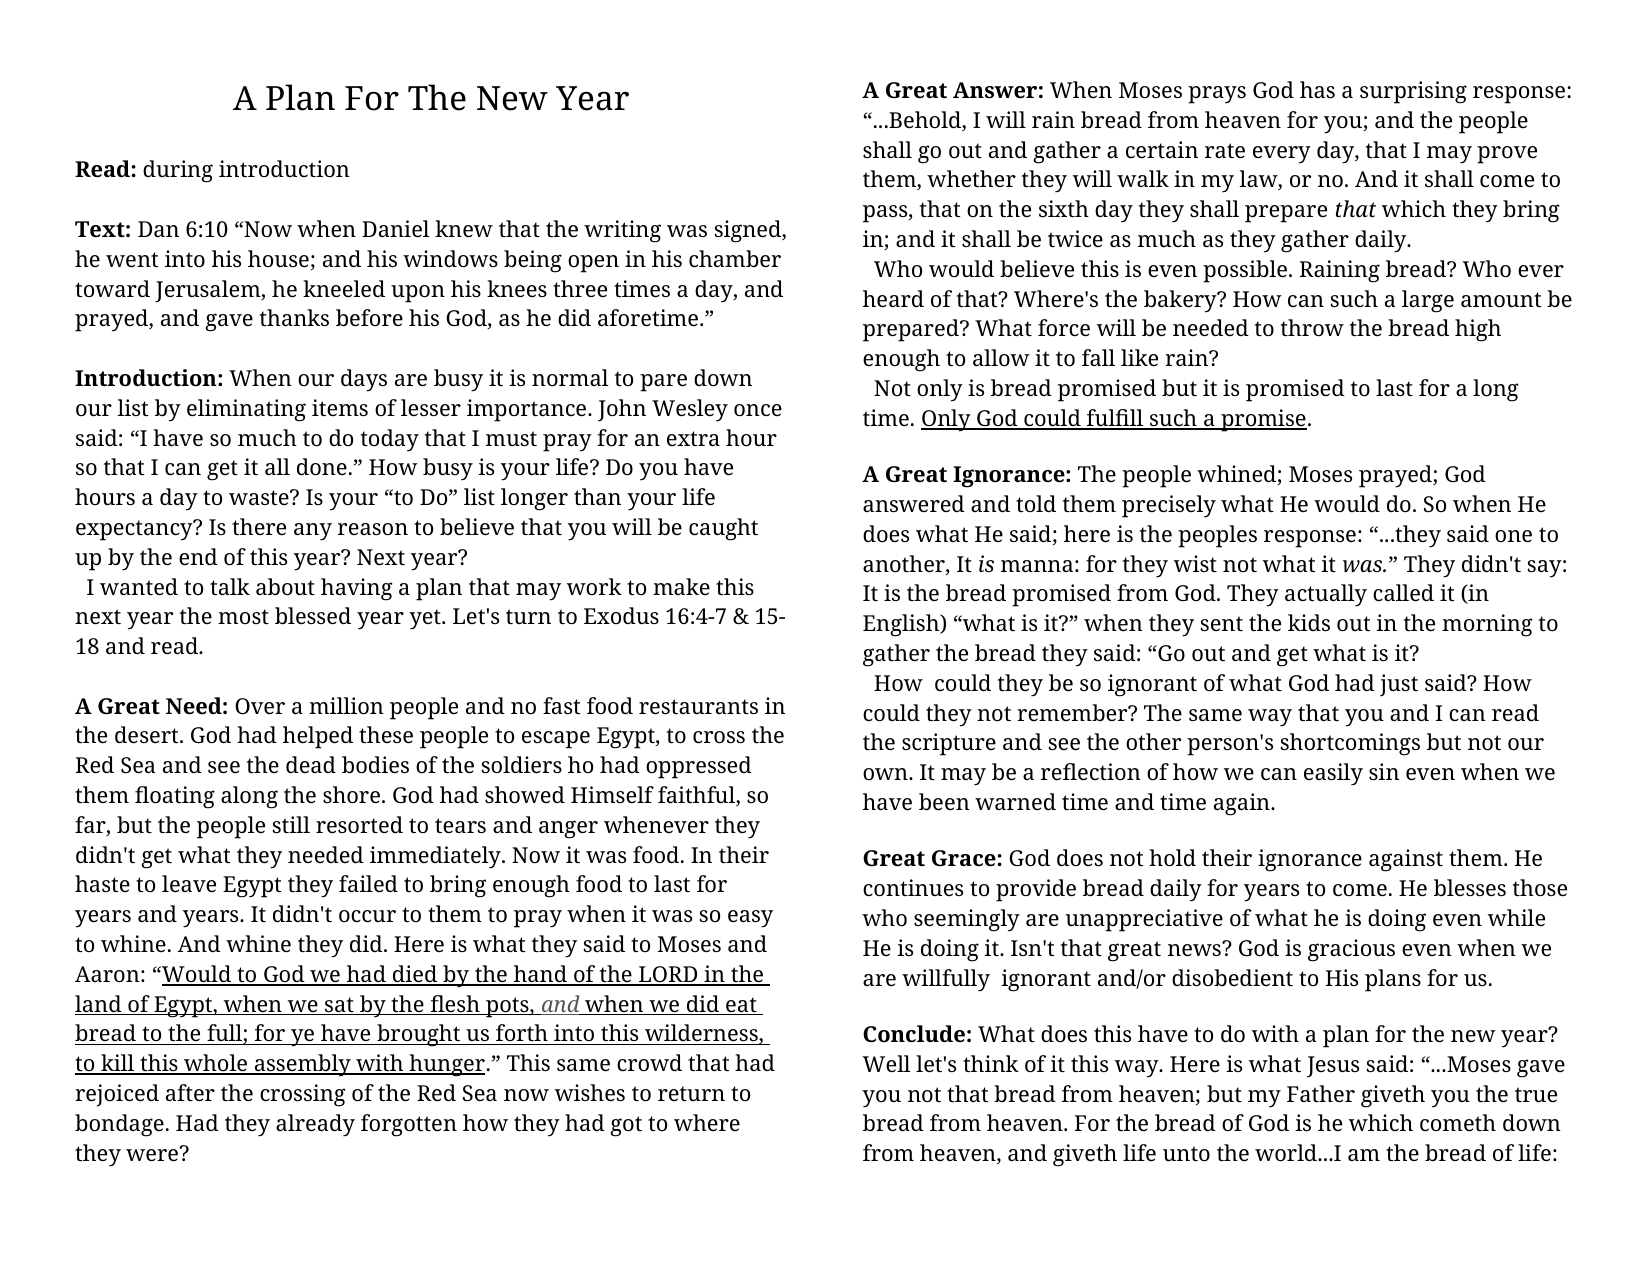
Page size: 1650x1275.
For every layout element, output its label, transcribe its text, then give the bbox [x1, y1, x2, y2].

subtitle A Great Ignorance: The people whined; Moses prayed; God answered and told them precisely what He would do. So when He does what He said; here is the peoples response: “...they said one to another, It is manna: for they wist not what it was.” They didn't say: It is the bread promised from God. They actually called it (in English) “what is it?” when they sent the kids out in the morning to gather the bread they said: “Go out and get what is it? [862, 459, 1575, 668]
subtitle I wanted to talk about having a plan that may work to make this next year the most blessed year yet. Let's turn to Exodus 16:4-7 & 15-18 and read. [75, 572, 787, 661]
text Text: Dan 6:10 “Now when Daniel knew that the writing was signed, he went into his house; and his windows being open in his chamber toward Jerusalem, he kneeled upon his knees three times a day, and prayed, and gave thanks before his God, as he did aforetime.” [75, 214, 787, 333]
subtitle Conclude: What does this have to do with a plan for the new year? Well let's think of it this way. Here is what Jesus said: “...Moses gave you not that bread from heaven; but my Father giveth you the true bread from heaven. For the bread of God is he which cometh down from heaven, and giveth life unto the world...I am the bread of life: [862, 1019, 1575, 1168]
subtitle A Great Answer: When Moses prays God has a surprising response: “...Behold, I will rain bread from heaven for you; and the people shall go out and gather a certain rate every day, that I may prove them, whether they will walk in my law, or no. And it shall come to pass, that on the sixth day they shall prepare that which they bring in; and it shall be twice as much as they gather daily. [862, 75, 1575, 254]
text A Plan For The New Year [75, 75, 787, 120]
subtitle Introduction: When our days are busy it is normal to pare down our list by eliminating items of lesser importance. John Wesley once said: “I have so much to do today that I must pray for an extra hour so that I can get it all done.” How busy is your life? Do you have hours a day to waste? Is your “to Do” list longer than your life expectancy? Is there any reason to believe that you will be caught up by the end of this year? Next year? [75, 363, 787, 572]
subtitle Great Grace: God does not hold their ignorance against them. He continues to provide bread daily for years to come. He blesses those who seemingly are unappreciative of what he is doing even while He is doing it. Isn't that great news? God is gracious even when we are willfully ignorant and/or disobedient to His plans for us. [862, 843, 1575, 992]
subtitle Who would believe this is even possible. Raining bread? Who ever heard of that? Where's the bakery? How can such a large amount be prepared? What force will be needed to throw the bread high enough to allow it to fall like rain? [862, 254, 1575, 373]
subtitle Not only is bread promised but it is promised to last for a long time. Only God could fulfill such a promise. [862, 373, 1575, 432]
subtitle A Great Need: Over a million people and no fast food restaurants in the desert. God had helped these people to escape Egypt, to cross the Red Sea and see the dead bodies of the soldiers ho had oppressed them floating along the shore. God had showed Himself faithful, so far, but the people still resorted to tears and anger whenever they didn't get what they needed immediately. Now it was food. In their haste to leave Egypt they failed to bring enough food to last for years and years. It didn't occur to them to pray when it was so easy to whine. And whine they did. Here is what they said to Moses and Aaron: “Would to God we had died by the hand of the LORD in the land of Egypt, when we sat by the flesh pots, and when we did eat bread to the full; for ye have brought us forth into this wilderness, to kill this whole assembly with hunger.” This same crowd that had rejoiced after the crossing of the Red Sea now wishes to return to bondage. Had they already forgotten how they had got to where they were? [75, 691, 787, 1167]
subtitle How could they be so ignorant of what God had just said? How could they not remember? The same way that you and I can read the scripture and see the other person's shortcomings but not our own. It may be a reflection of how we can easily sin even when we have been warned time and time again. [862, 668, 1575, 817]
text Read: during introduction [75, 154, 787, 184]
